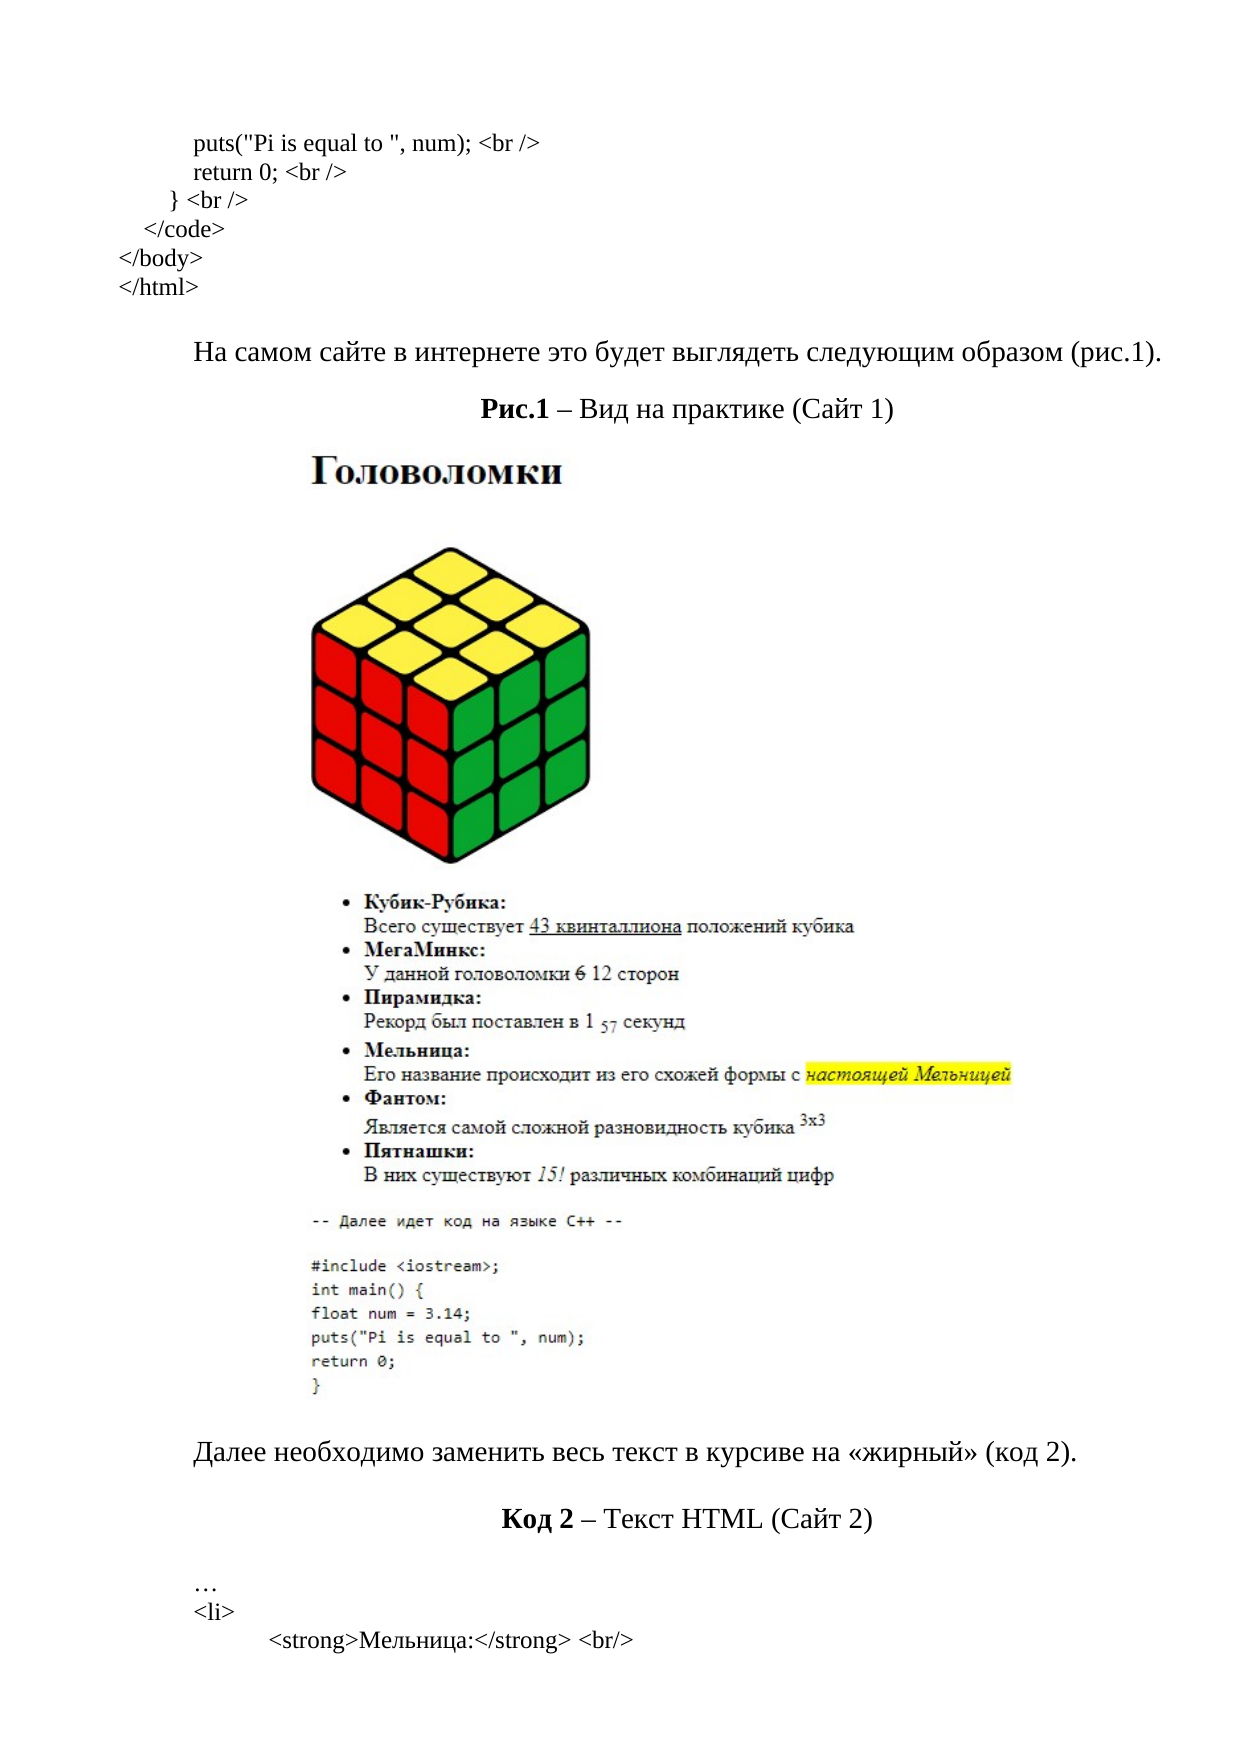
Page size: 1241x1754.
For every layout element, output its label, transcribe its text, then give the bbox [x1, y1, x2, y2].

text return 0; <br /> [118, 157, 1181, 185]
text Рис.1 – Вид на практике (Сайт 1) [118, 391, 1181, 425]
text <strong>Мельница:</strong> <br/> [118, 1626, 1181, 1654]
text puts("Pi is equal to ", num); <br /> [118, 128, 1181, 157]
text Код 2 – Текст HTML (Сайт 2) [118, 1501, 1181, 1534]
text </html> [118, 272, 1181, 300]
text Далее необходимо заменить весь текст в курсиве на «жирный» (код 2). [118, 1434, 1181, 1467]
text } <br /> [118, 185, 1181, 214]
text </code> [118, 214, 1181, 243]
text … [118, 1568, 1181, 1597]
text На самом сайте в интернете это будет выглядеть следующим образом (рис.1). [118, 334, 1181, 367]
text <li> [118, 1597, 1181, 1626]
text </body> [118, 243, 1181, 272]
